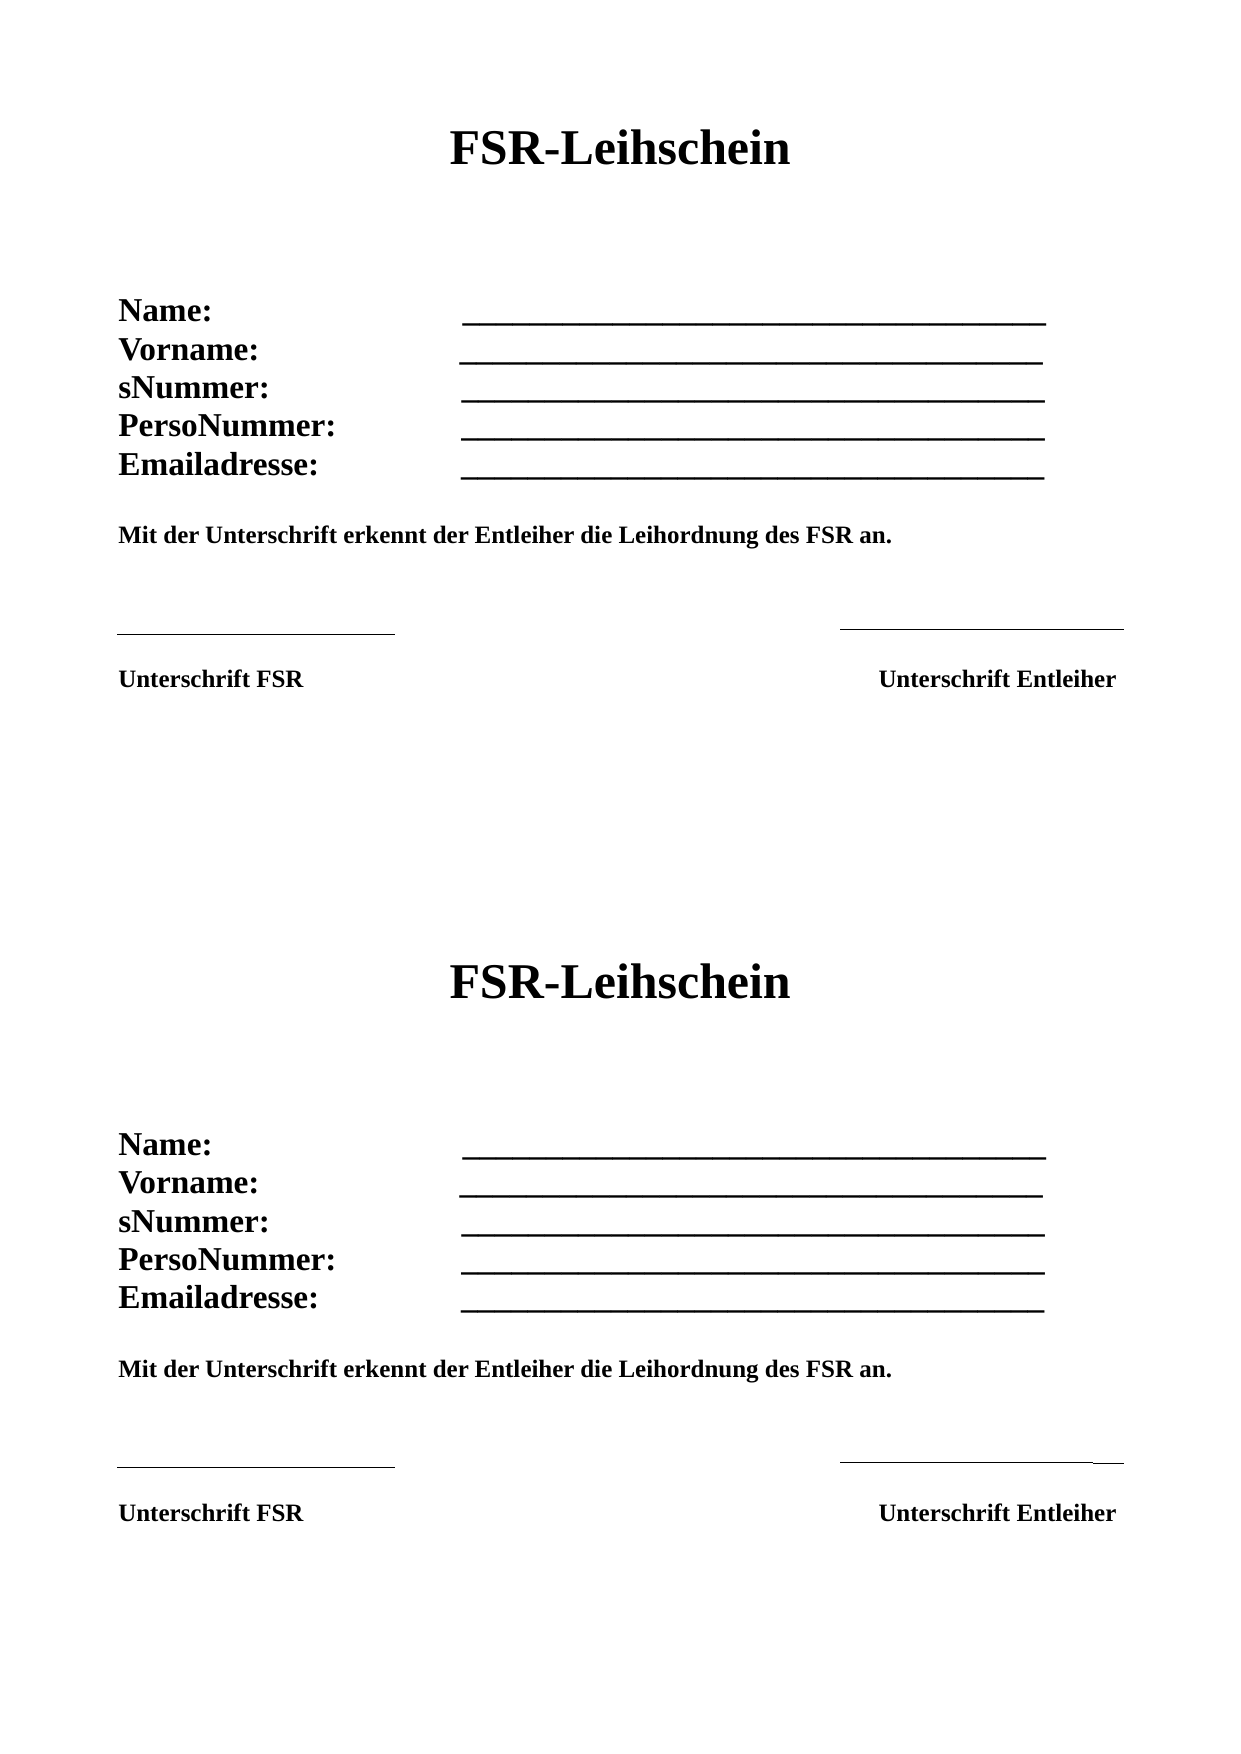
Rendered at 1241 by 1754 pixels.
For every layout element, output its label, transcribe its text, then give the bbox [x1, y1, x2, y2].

text sNummer: ___________________________________ [118, 367, 1122, 406]
text Mit der Unterschrift erkennt der Entleiher die Leihordnung des FSR an. [118, 1354, 1122, 1383]
text FSR-Leihschein [118, 952, 1122, 1009]
text Emailadresse: ___________________________________ [118, 444, 1122, 482]
text Name: ___________________________________ [118, 1124, 1122, 1163]
text Vorname: ___________________________________ [118, 329, 1122, 367]
text Vorname: ___________________________________ [118, 1163, 1122, 1201]
text PersoNummer: ___________________________________ [118, 1239, 1122, 1278]
text Mit der Unterschrift erkennt der Entleiher die Leihordnung des FSR an. [118, 521, 1122, 549]
text Unterschrift FSR Unterschrift Entleiher [118, 664, 1122, 693]
text PersoNummer: ___________________________________ [118, 406, 1122, 444]
text Name: ___________________________________ [118, 291, 1122, 329]
text Emailadresse: ___________________________________ [118, 1278, 1122, 1316]
text FSR-Leihschein [118, 118, 1122, 176]
text Unterschrift FSR Unterschrift Entleiher [118, 1498, 1122, 1527]
text sNummer: ___________________________________ [118, 1201, 1122, 1239]
